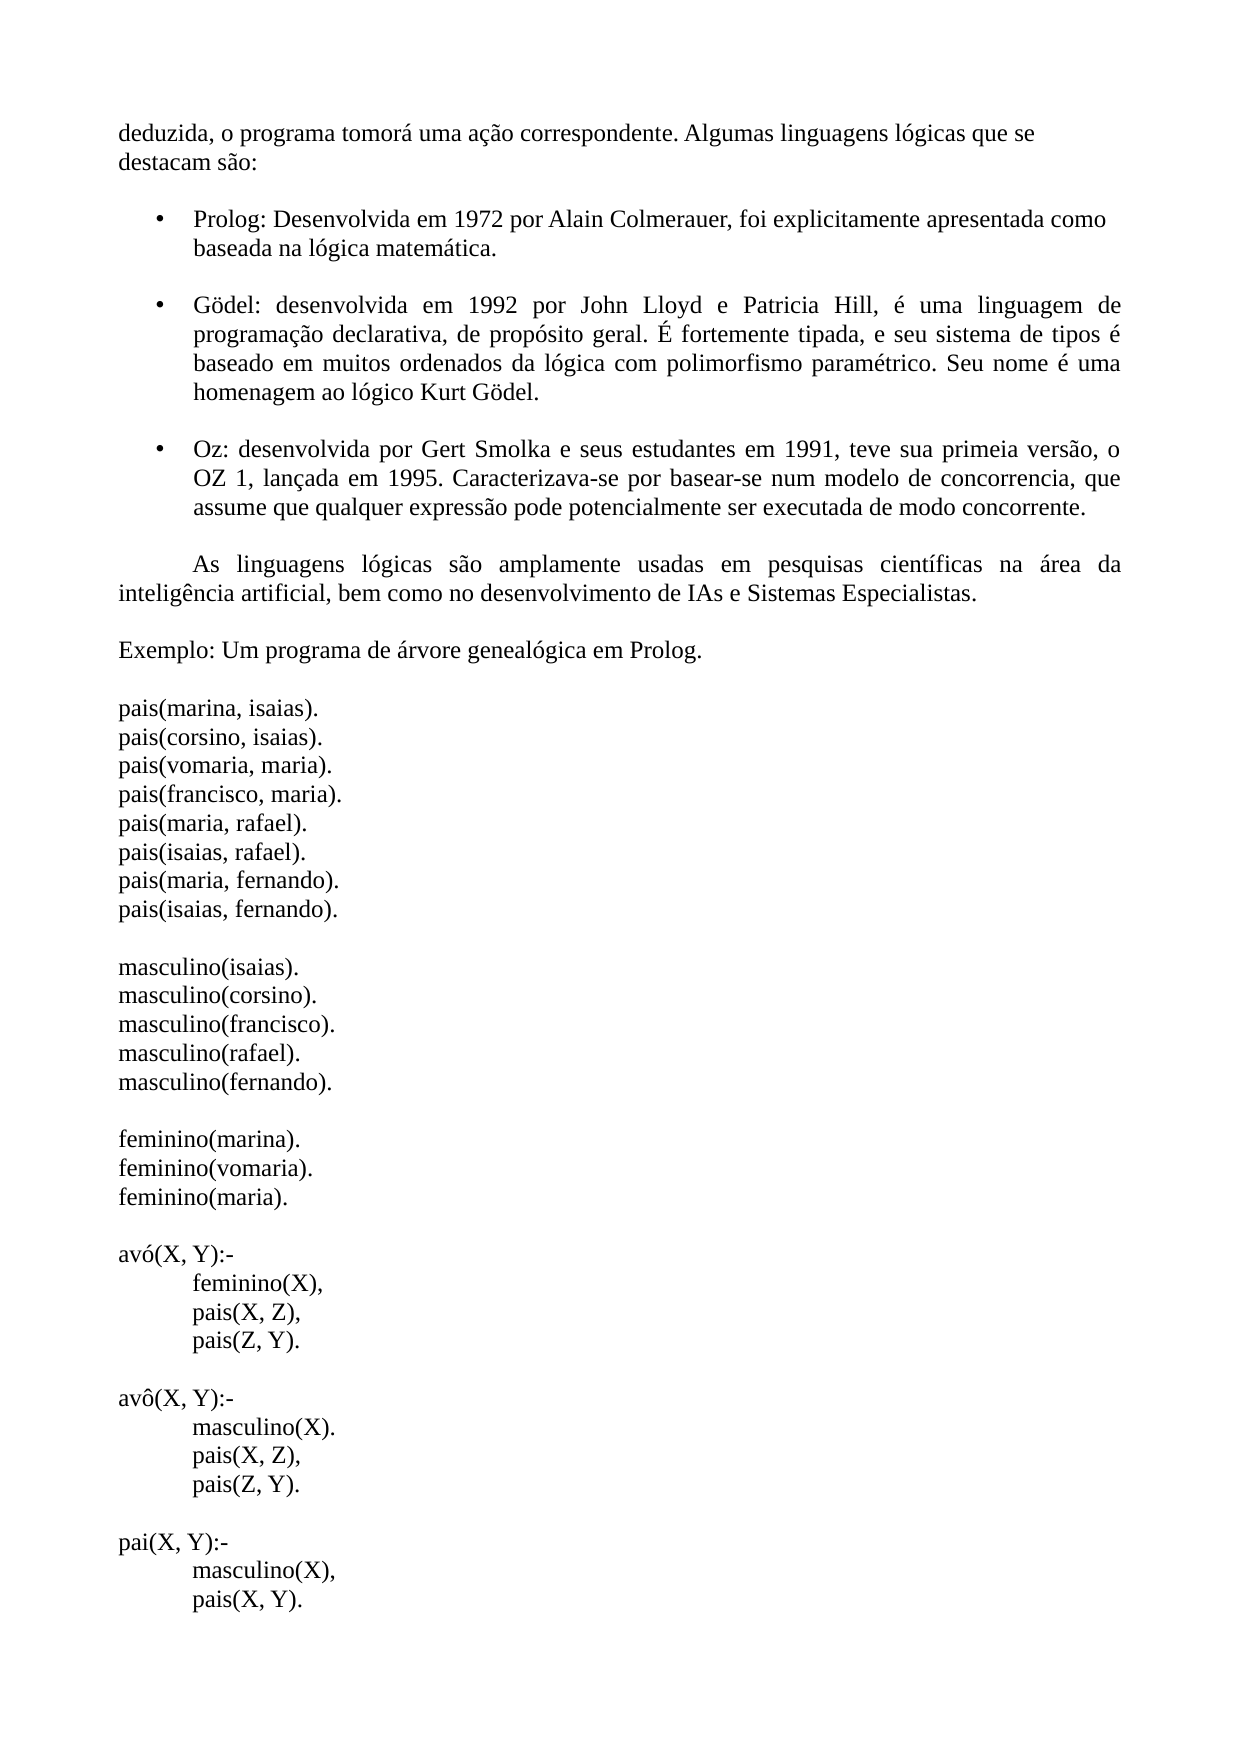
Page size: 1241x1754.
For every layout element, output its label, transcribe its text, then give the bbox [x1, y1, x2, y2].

text As linguagens lógicas são amplamente usadas em pesquisas científicas na área da inteligência artificial, bem como no desenvolvimento de IAs e Sistemas Especialistas. [118, 549, 1122, 607]
text feminino(X), [118, 1268, 1122, 1297]
text avô(X, Y):- [118, 1383, 1122, 1412]
text masculino(rafael). [118, 1038, 1122, 1067]
text feminino(marina). [118, 1124, 1122, 1153]
list Oz: desenvolvida por Gert Smolka e seus estudantes em 1991, teve sua primeia versão, o OZ 1, lançada em 1995. Caracterizava-se por basear-se num modelo de concorrencia, que assume que qualquer expressão pode potencialmente ser executada de modo concorrente. [156, 434, 1122, 521]
text pais(isaias, fernando). [118, 894, 1122, 923]
text feminino(maria). [118, 1182, 1122, 1211]
text pais(vomaria, maria). [118, 751, 1122, 779]
text pais(francisco, maria). [118, 779, 1122, 808]
text pais(maria, fernando). [118, 866, 1122, 894]
text masculino(X). [118, 1412, 1122, 1441]
text pai(X, Y):- [118, 1527, 1122, 1556]
text masculino(francisco). [118, 1009, 1122, 1038]
text masculino(corsino). [118, 981, 1122, 1009]
text masculino(fernando). [118, 1067, 1122, 1096]
text pais(X, Z), [118, 1297, 1122, 1326]
text masculino(X), [118, 1556, 1122, 1584]
text pais(maria, rafael). [118, 808, 1122, 837]
text masculino(isaias). [118, 952, 1122, 981]
text pais(Z, Y). [118, 1469, 1122, 1498]
text Exemplo: Um programa de árvore genealógica em Prolog. [118, 636, 1122, 664]
text deduzida, o programa tomorá uma ação correspondente. Algumas linguagens lógicas que se destacam são: [118, 118, 1122, 176]
list Prolog: Desenvolvida em 1972 por Alain Colmerauer, foi explicitamente apresentada como [156, 204, 1122, 233]
text pais(X, Y). [118, 1584, 1122, 1613]
text pais(corsino, isaias). [118, 722, 1122, 751]
text pais(X, Z), [118, 1441, 1122, 1469]
text feminino(vomaria). [118, 1153, 1122, 1182]
text avó(X, Y):- [118, 1239, 1122, 1268]
list Gödel: desenvolvida em 1992 por John Lloyd e Patricia Hill, é uma linguagem de programação declarativa, de propósito geral. É fortemente tipada, e seu sistema de tipos é baseado em muitos ordenados da lógica com polimorfismo paramétrico. Seu nome é uma homenagem ao lógico Kurt Gödel. [156, 291, 1122, 406]
text pais(isaias, rafael). [118, 837, 1122, 866]
text pais(Z, Y). [118, 1326, 1122, 1354]
text pais(marina, isaias). [118, 693, 1122, 722]
list baseada na lógica matemática. [156, 233, 1122, 262]
